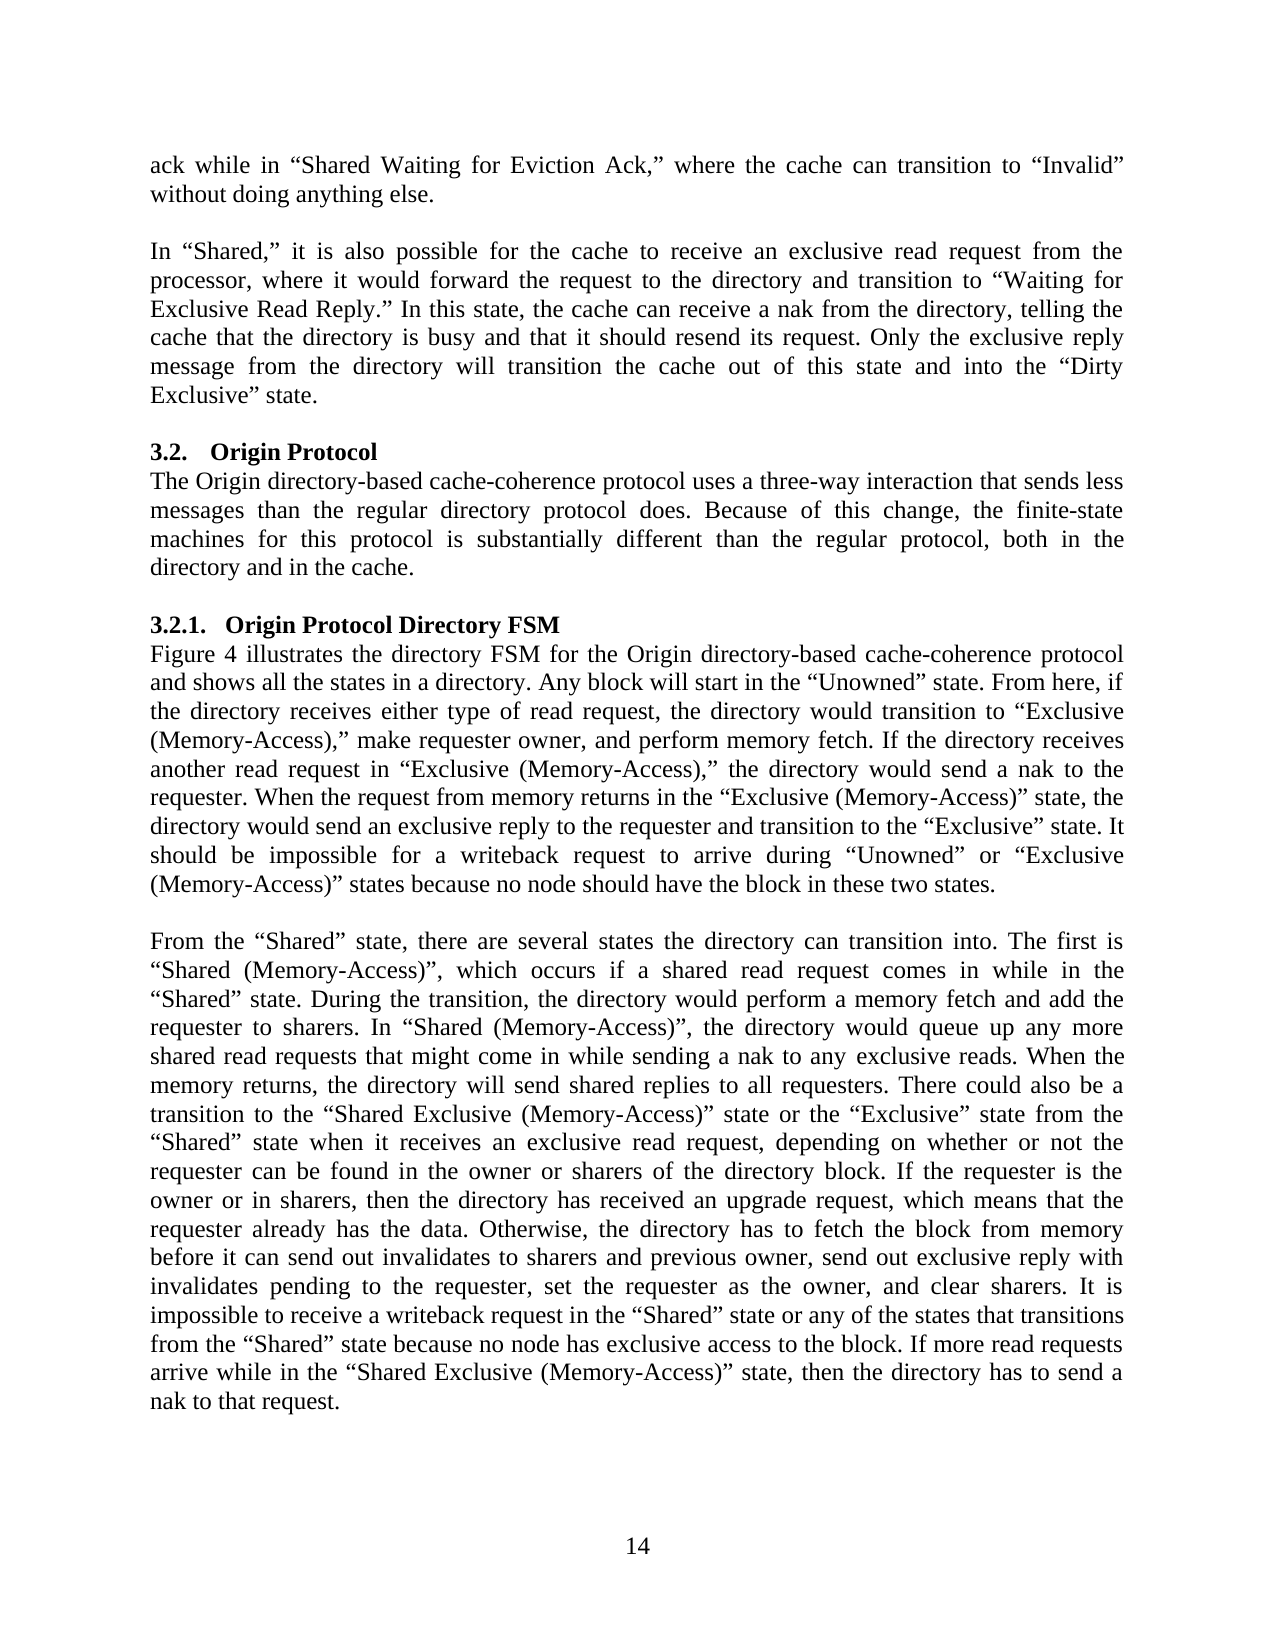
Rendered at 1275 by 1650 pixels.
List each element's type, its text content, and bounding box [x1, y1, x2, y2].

subtitle Origin Protocol [150, 437, 1125, 466]
text From the “Shared” state, there are several states the directory can transition into. The first is “Shared (Memory-Access)”, which occurs if a shared read request comes in while in the “Shared” state. During the transition, the directory would perform a memory fetch and add the requester to sharers. In “Shared (Memory-Access)”, the directory would queue up any more shared read requests that might come in while sending a nak to any exclusive reads. When the memory returns, the directory will send shared replies to all requesters. There could also be a transition to the “Shared Exclusive (Memory-Access)” state or the “Exclusive” state from the “Shared” state when it receives an exclusive read request, depending on whether or not the requester can be found in the owner or sharers of the directory block. If the requester is the owner or in sharers, then the directory has received an upgrade request, which means that the requester already has the data. Otherwise, the directory has to fetch the block from memory before it can send out invalidates to sharers and previous owner, send out exclusive reply with invalidates pending to the requester, set the requester as the owner, and clear sharers. It is impossible to receive a writeback request in the “Shared” state or any of the states that transitions from the “Shared” state because no node has exclusive access to the block. If more read requests arrive while in the “Shared Exclusive (Memory-Access)” state, then the directory has to send a nak to that request. [150, 926, 1125, 1415]
text In “Shared,” it is also possible for the cache to receive an exclusive read request from the processor, where it would forward the request to the directory and transition to “Waiting for Exclusive Read Reply.” In this state, the cache can receive a nak from the directory, telling the cache that the directory is busy and that it should resend its request. Only the exclusive reply message from the directory will transition the cache out of this state and into the “Dirty Exclusive” state. [150, 236, 1125, 409]
subtitle Origin Protocol Directory FSM [150, 610, 1125, 639]
text Figure 4 illustrates the directory FSM for the Origin directory-based cache-coherence protocol and shows all the states in a directory. Any block will start in the “Unowned” state. From here, if the directory receives either type of read request, the directory would transition to “Exclusive (Memory-Access),” make requester owner, and perform memory fetch. If the directory receives another read request in “Exclusive (Memory-Access),” the directory would send a nak to the requester. When the request from memory returns in the “Exclusive (Memory-Access)” state, the directory would send an exclusive reply to the requester and transition to the “Exclusive” state. It should be impossible for a writeback request to arrive during “Unowned” or “Exclusive (Memory-Access)” states because no node should have the block in these two states. [150, 639, 1125, 897]
text ack while in “Shared Waiting for Eviction Ack,” where the cache can transition to “Invalid” without doing anything else. [150, 150, 1125, 207]
text The Origin directory-based cache-coherence protocol uses a three-way interaction that sends less messages than the regular directory protocol does. Because of this change, the finite-state machines for this protocol is substantially different than the regular protocol, both in the directory and in the cache. [150, 466, 1125, 581]
